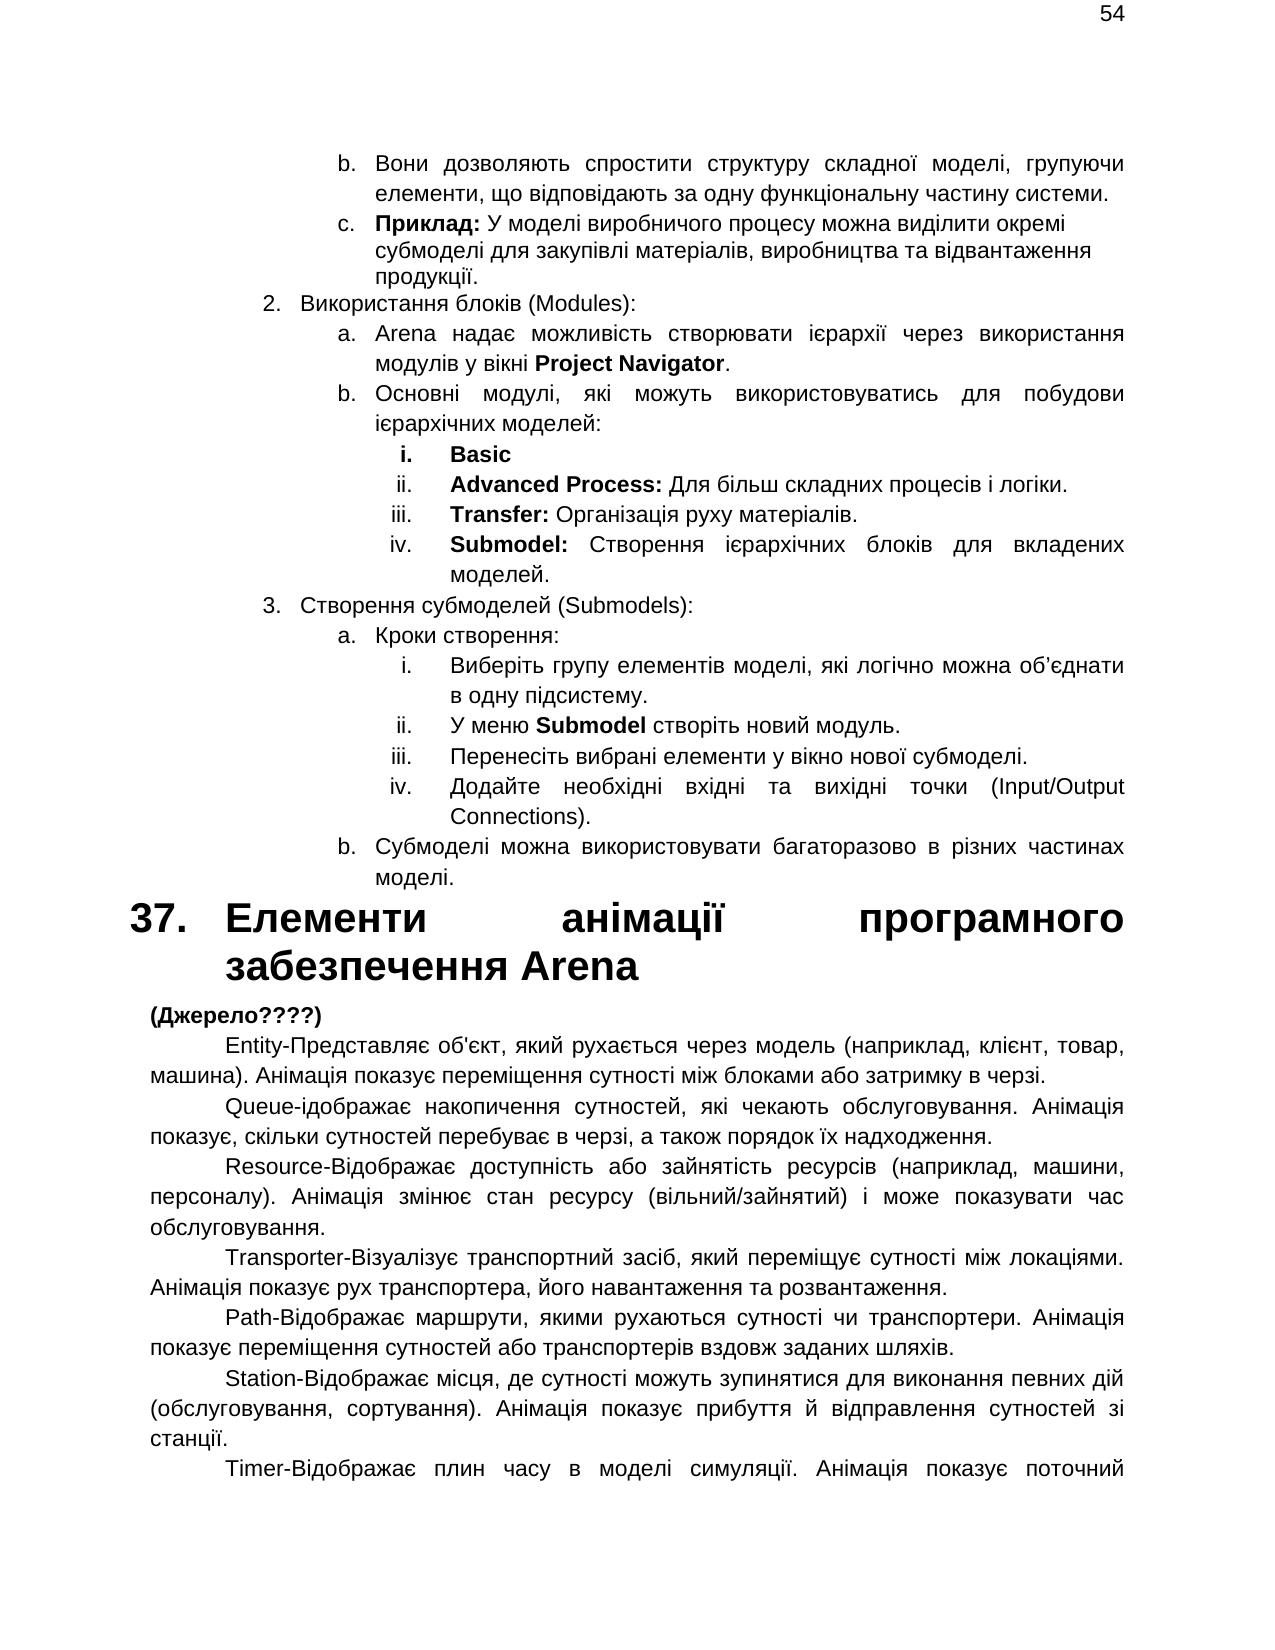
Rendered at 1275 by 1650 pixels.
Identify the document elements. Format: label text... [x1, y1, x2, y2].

text Station-Відображає місця, де сутності можуть зупинятися для виконання певних дій (обслуговування, сортування). Анімація показує прибуття й відправлення сутностей зі станції. [150, 1364, 1125, 1451]
list У меню Submodel створіть новий модуль. [412, 712, 1125, 739]
list Вони дозволяють спростити структуру складної моделі, групуючи елементи, що відповідають за одну функціональну частину системи. [337, 150, 1125, 207]
list Arena надає можливість створювати ієрархії через використання модулів у вікні Project Navigator. [337, 320, 1125, 376]
list Приклад: У моделі виробничого процесу можна виділити окремі субмоделі для закупівлі матеріалів, виробництва та відвантаження продукції. [337, 210, 1125, 289]
list Основні модулі, які можуть використовуватись для побудови ієрархічних моделей: [337, 380, 1125, 437]
list Використання блоків (Modules): [262, 289, 1125, 316]
list Виберіть групу елементів моделі, які логічно можна об’єднати в одну підсистему. [412, 652, 1125, 708]
list Кроки створення: [337, 622, 1125, 648]
text Timer-Відображає плин часу в моделі симуляції. Анімація показує поточний [150, 1455, 1125, 1481]
list Transfer: Організація руху матеріалів. [412, 501, 1125, 527]
list Субмоделі можна використовувати багаторазово в різних частинах моделі. [337, 833, 1125, 890]
list Перенесіть вибрані елементи у вікно нової субмоделі. [412, 743, 1125, 769]
text (Джерело????) [150, 1002, 1125, 1028]
list Advanced Process: Для більш складних процесів і логіки. [412, 471, 1125, 497]
text Entity-Представляє об'єкт, який рухається через модель (наприклад, клієнт, товар, машина). Анімація показує переміщення сутності між блоками або затримку в черзі. [150, 1032, 1125, 1089]
text Queue-ідображає накопичення сутностей, які чекають обслуговування. Анімація показує, скільки сутностей перебуває в черзі, а також порядок їх надходження. [150, 1093, 1125, 1149]
subtitle Елементи анімації програмного забезпечення Arena [187, 894, 1125, 989]
list Basic [412, 441, 1125, 467]
list Створення субмоделей (Submodels): [262, 592, 1125, 618]
text Transporter-Візуалізує транспортний засіб, який переміщує сутності між локаціями. Анімація показує рух транспортера, його навантаження та розвантаження. [150, 1244, 1125, 1300]
text Resource-Відображає доступність або зайнятість ресурсів (наприклад, машини, персоналу). Анімація змінює стан ресурсу (вільний/зайнятий) і може показувати час обслуговування. [150, 1153, 1125, 1240]
list Submodel: Створення ієрархічних блоків для вкладених моделей. [412, 531, 1125, 588]
list Додайте необхідні вхідні та вихідні точки (Input/Output Connections). [412, 773, 1125, 829]
text Path-Відображає маршрути, якими рухаються сутності чи транспортери. Анімація показує переміщення сутностей або транспортерів вздовж заданих шляхів. [150, 1304, 1125, 1361]
